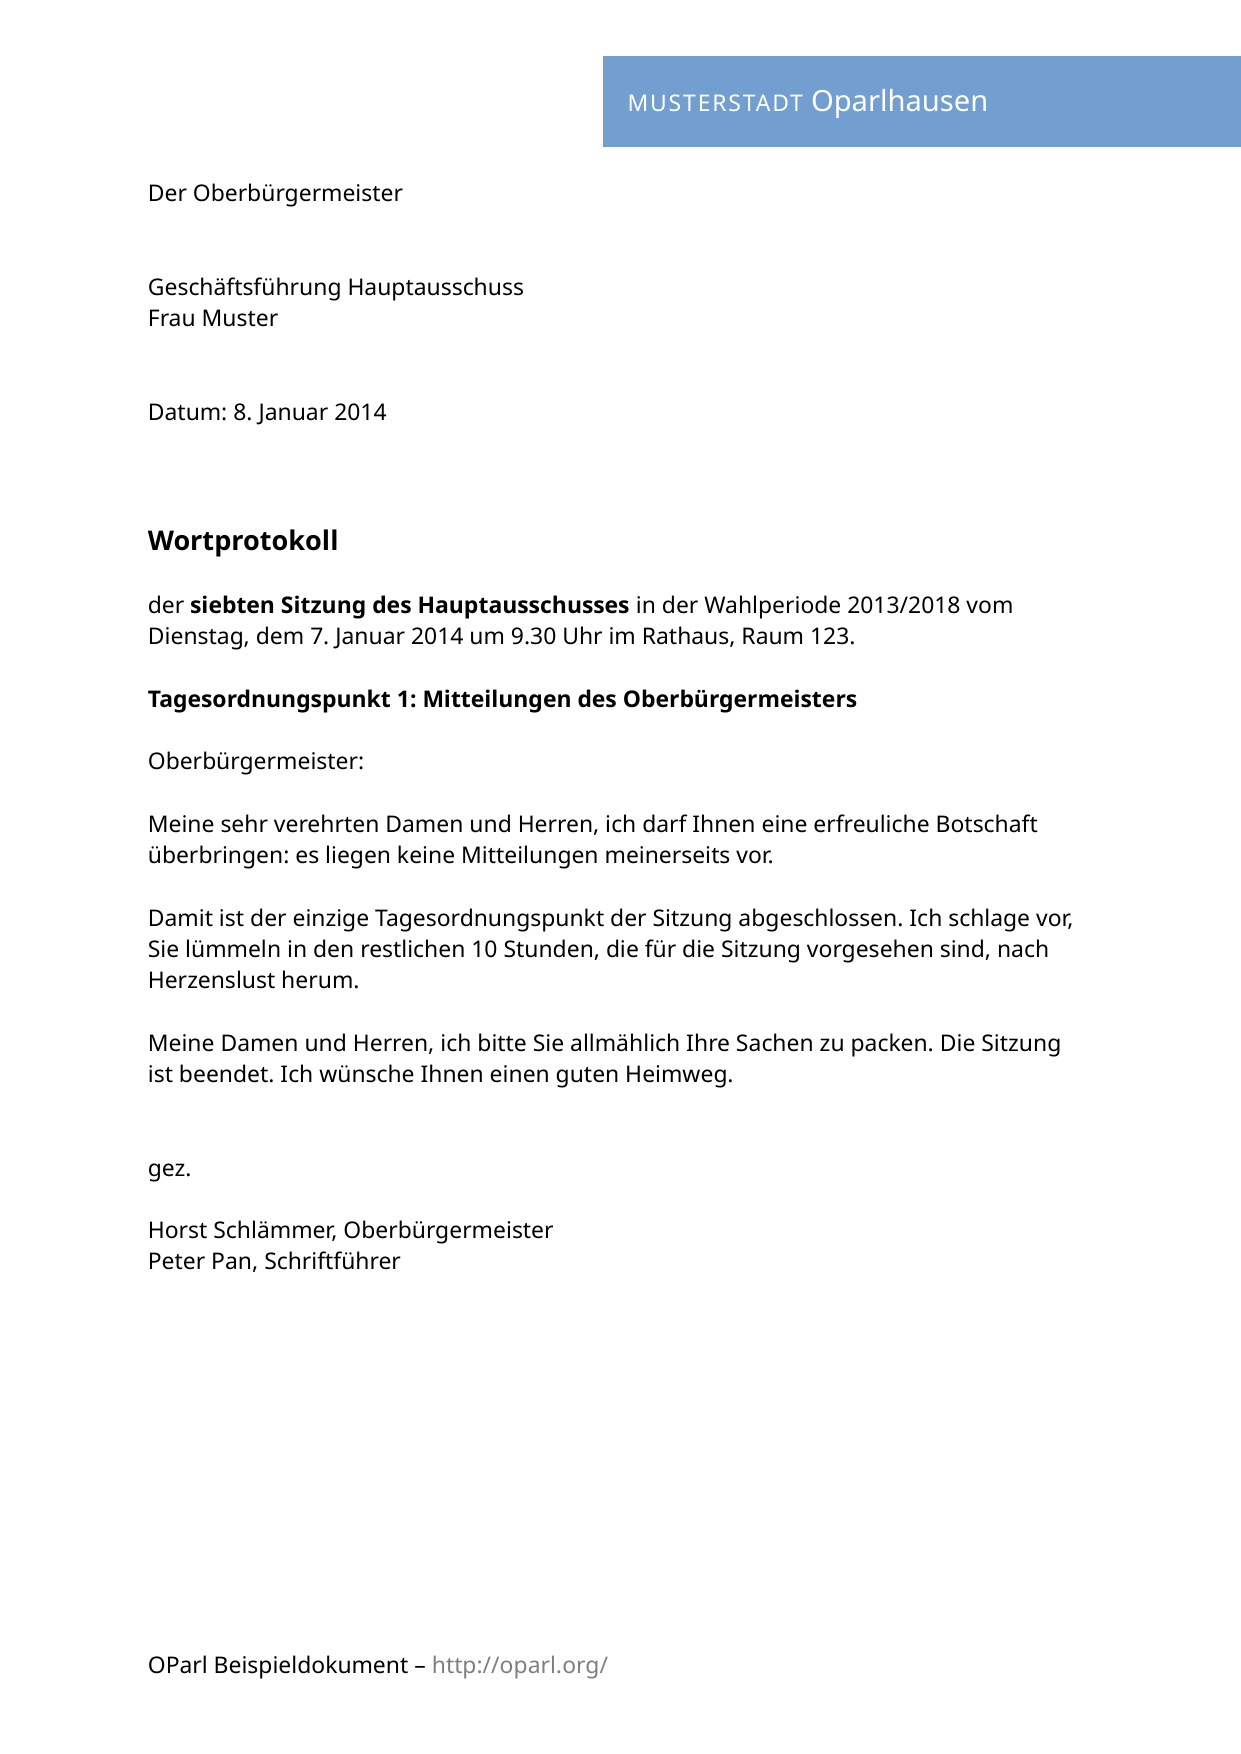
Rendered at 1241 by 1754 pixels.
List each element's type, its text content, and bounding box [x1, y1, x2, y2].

text Horst Schlämmer, Oberbürgermeister [148, 1214, 1093, 1245]
text Peter Pan, Schriftführer [148, 1245, 1093, 1277]
text Tagesordnungspunkt 1: Mitteilungen des Oberbürgermeisters [148, 683, 1093, 714]
text Geschäftsführung Hauptausschuss Frau Muster [148, 271, 1093, 365]
text Meine sehr verehrten Damen und Herren, ich darf Ihnen eine erfreuliche Botschaft überbringen: es liegen keine Mitteilungen meinerseits vor. [148, 808, 1093, 870]
text Meine Damen und Herren, ich bitte Sie allmählich Ihre Sachen zu packen. Die Sitzung ist beendet. Ich wünsche Ihnen einen guten Heimweg. [148, 1027, 1093, 1089]
text Wortprotokoll [148, 521, 1093, 558]
text Damit ist der einzige Tagesordnungspunkt der Sitzung abgeschlossen. Ich schlage vor, Sie lümmeln in den restlichen 10 Stunden, die für die Sitzung vorgesehen sind, nach Herzenslust herum. [148, 902, 1093, 995]
text Oberbürgermeister: [148, 745, 1093, 777]
text der siebten Sitzung des Hauptausschusses in der Wahlperiode 2013/2018 vom Dienstag, dem 7. Januar 2014 um 9.30 Uhr im Rathaus, Raum 123. [148, 589, 1093, 652]
text MUSTERSTADT Oparlhausen [627, 80, 1216, 119]
text Der Oberbürgermeister [148, 177, 1093, 208]
text Datum: 8. Januar 2014 [148, 396, 1093, 427]
text gez. [148, 1152, 1093, 1183]
